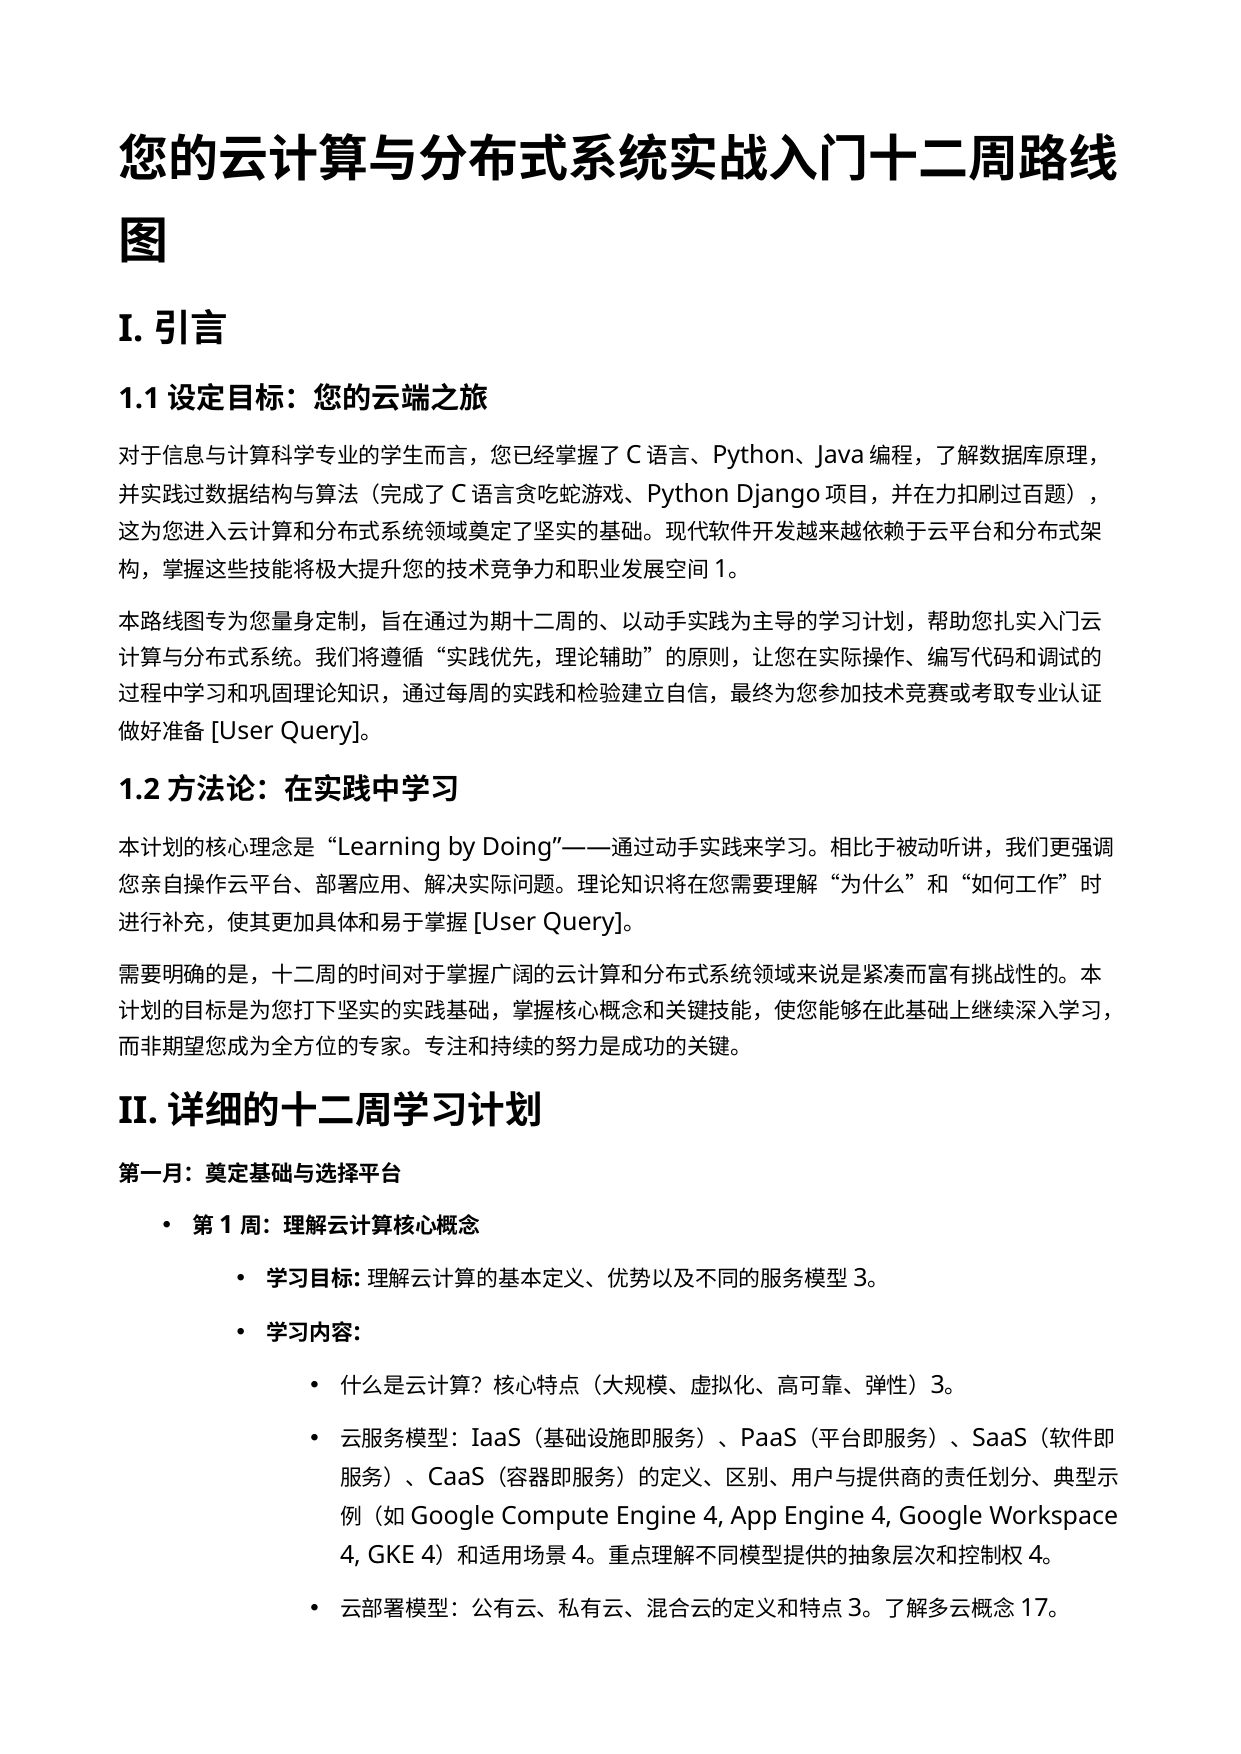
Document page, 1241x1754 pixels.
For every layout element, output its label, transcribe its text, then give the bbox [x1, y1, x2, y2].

subtitle 您的云计算与分布式系统实战入门十二周路线图 [118, 118, 1122, 273]
text 本计划的核心理念是“Learning by Doing”——通过动手实践来学习。相比于被动听讲，我们更强调您亲自操作云平台、部署应用、解决实际问题。理论知识将在您需要理解“为什么”和“如何工作”时进行补充，使其更加具体和易于掌握 [User Query]。 [118, 829, 1122, 937]
subtitle II. 详细的十二周学习计划 [118, 1079, 1122, 1134]
text 第一月：奠定基础与选择平台 [118, 1156, 1122, 1188]
list 什么是云计算？核心特点（大规模、虚拟化、高可靠、弹性）3。 [310, 1367, 1122, 1401]
subtitle I. 引言 [118, 298, 1122, 352]
subtitle 1.1 设定目标：您的云端之旅 [118, 374, 1122, 417]
list 云服务模型：IaaS（基础设施即服务）、PaaS（平台即服务）、SaaS（软件即服务）、CaaS（容器即服务）的定义、区别、用户与提供商的责任划分、典型示例（如 Google Compute Engine 4, App Engine 4, Google Workspace 4, GKE 4）和适用场景 4。重点理解不同模型提供的抽象层次和控制权 4。 [310, 1420, 1122, 1570]
list 云部署模型：公有云、私有云、混合云的定义和特点 3。了解多云概念 17。 [310, 1590, 1122, 1624]
subtitle 1.2 方法论：在实践中学习 [118, 766, 1122, 808]
list 学习内容: [236, 1313, 1122, 1347]
text 需要明确的是，十二周的时间对于掌握广阔的云计算和分布式系统领域来说是紧凑而富有挑战性的。本计划的目标是为您打下坚实的实践基础，掌握核心概念和关键技能，使您能够在此基础上继续深入学习，而非期望您成为全方位的专家。专注和持续的努力是成功的关键。 [118, 957, 1122, 1061]
text 本路线图专为您量身定制，旨在通过为期十二周的、以动手实践为主导的学习计划，帮助您扎实入门云计算与分布式系统。我们将遵循“实践优先，理论辅助”的原则，让您在实际操作、编写代码和调试的过程中学习和巩固理论知识，通过每周的实践和检验建立自信，最终为您参加技术竞赛或考取专业认证做好准备 [User Query]。 [118, 604, 1122, 747]
list 第 1 周：理解云计算核心概念 [162, 1207, 1122, 1241]
list 学习目标: 理解云计算的基本定义、优势以及不同的服务模型 3。 [236, 1260, 1122, 1294]
text 对于信息与计算科学专业的学生而言，您已经掌握了C语言、Python、Java编程，了解数据库原理，并实践过数据结构与算法（完成了C语言贪吃蛇游戏、Python Django项目，并在力扣刷过百题），这为您进入云计算和分布式系统领域奠定了坚实的基础。现代软件开发越来越依赖于云平台和分布式架构，掌握这些技能将极大提升您的技术竞争力和职业发展空间 1。 [118, 437, 1122, 585]
